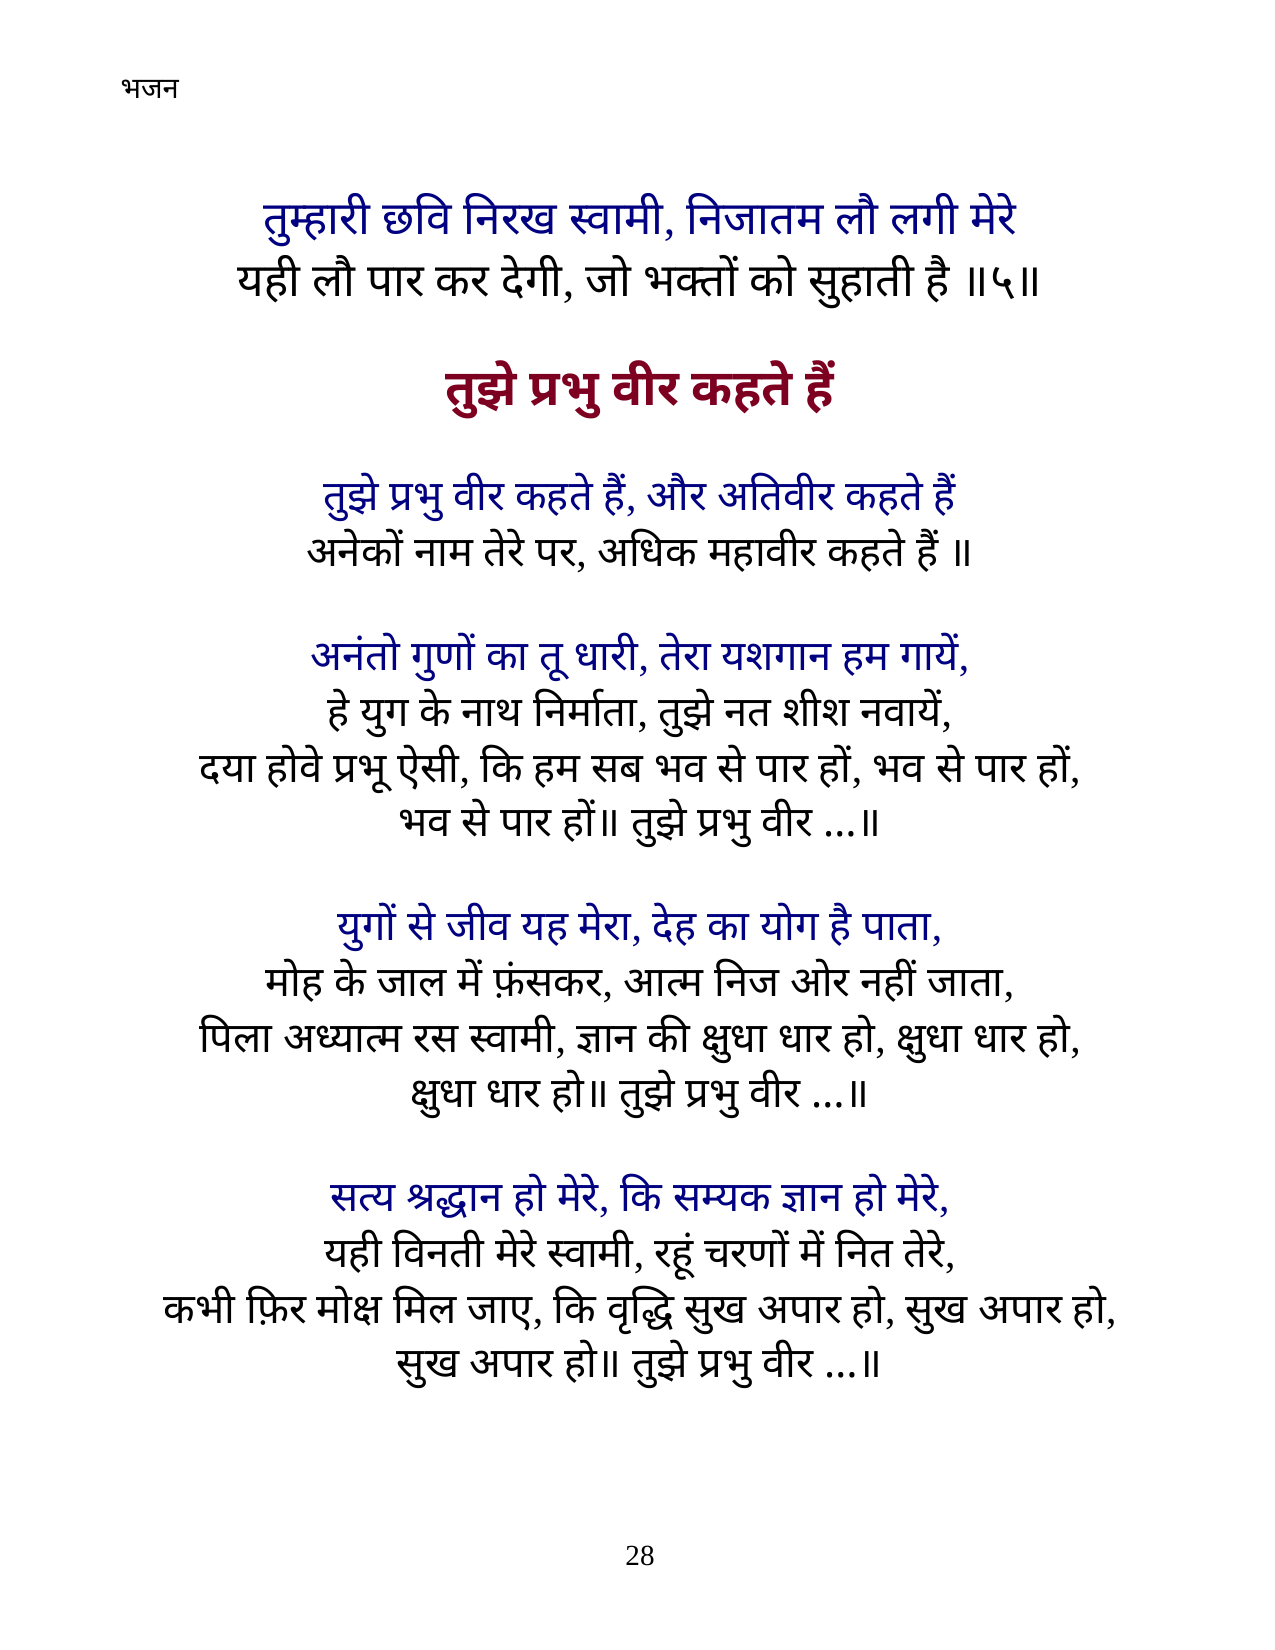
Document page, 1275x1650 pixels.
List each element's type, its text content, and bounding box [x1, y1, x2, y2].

text भव से पार हों॥ तुझे प्रभु वीर …॥ [83, 799, 1196, 854]
text सुख अपार हो॥ तुझे प्रभु वीर …॥ [83, 1340, 1196, 1394]
text पिला अध्यात्म रस स्वामी, ज्ञान की क्षुधा धार हो, क्षुधा धार हो, [83, 1014, 1196, 1070]
text सत्य श्रद्धान हो मेरे, कि सम्यक ज्ञान हो मेरे, [83, 1172, 1196, 1228]
text युगों से जीव यह मेरा, देह का योग है पाता, [83, 902, 1196, 958]
text मोह के जाल में फ़ंसकर, आत्म निज ओर नहीं जाता, [83, 958, 1196, 1014]
text हे युग के नाथ निर्माता, तुझे नत शीश नवायें, [83, 687, 1196, 743]
text कभी फ़िर मोक्ष मिल जाए, कि वृद्धि सुख अपार हो, सुख अपार हो, [83, 1284, 1196, 1340]
text तुझे प्रभु वीर कहते हैं, और अतिवीर कहते हैं [83, 471, 1196, 527]
text क्षुधा धार हो॥ तुझे प्रभु वीर …॥ [83, 1070, 1196, 1124]
text यही लौ पार कर देगी, जो भक्तों को सुहाती है ॥५॥ [83, 253, 1196, 315]
text दया होवे प्रभू ऐसी, कि हम सब भव से पार हों, भव से पार हों, [83, 743, 1196, 799]
text अनेकों नाम तेरे पर, अधिक महावीर कहते हैं ॥ [83, 527, 1196, 583]
text तुझे प्रभु वीर कहते हैं [83, 361, 1196, 426]
text यही विनती मेरे स्वामी, रहूं चरणों में नित तेरे, [83, 1228, 1196, 1284]
text तुम्हारी छवि निरख स्वामी, निजातम लौ लगी मेरे [83, 192, 1196, 253]
text अनंतो गुणों का तू धारी, तेरा यशगान हम गायें, [83, 631, 1196, 687]
